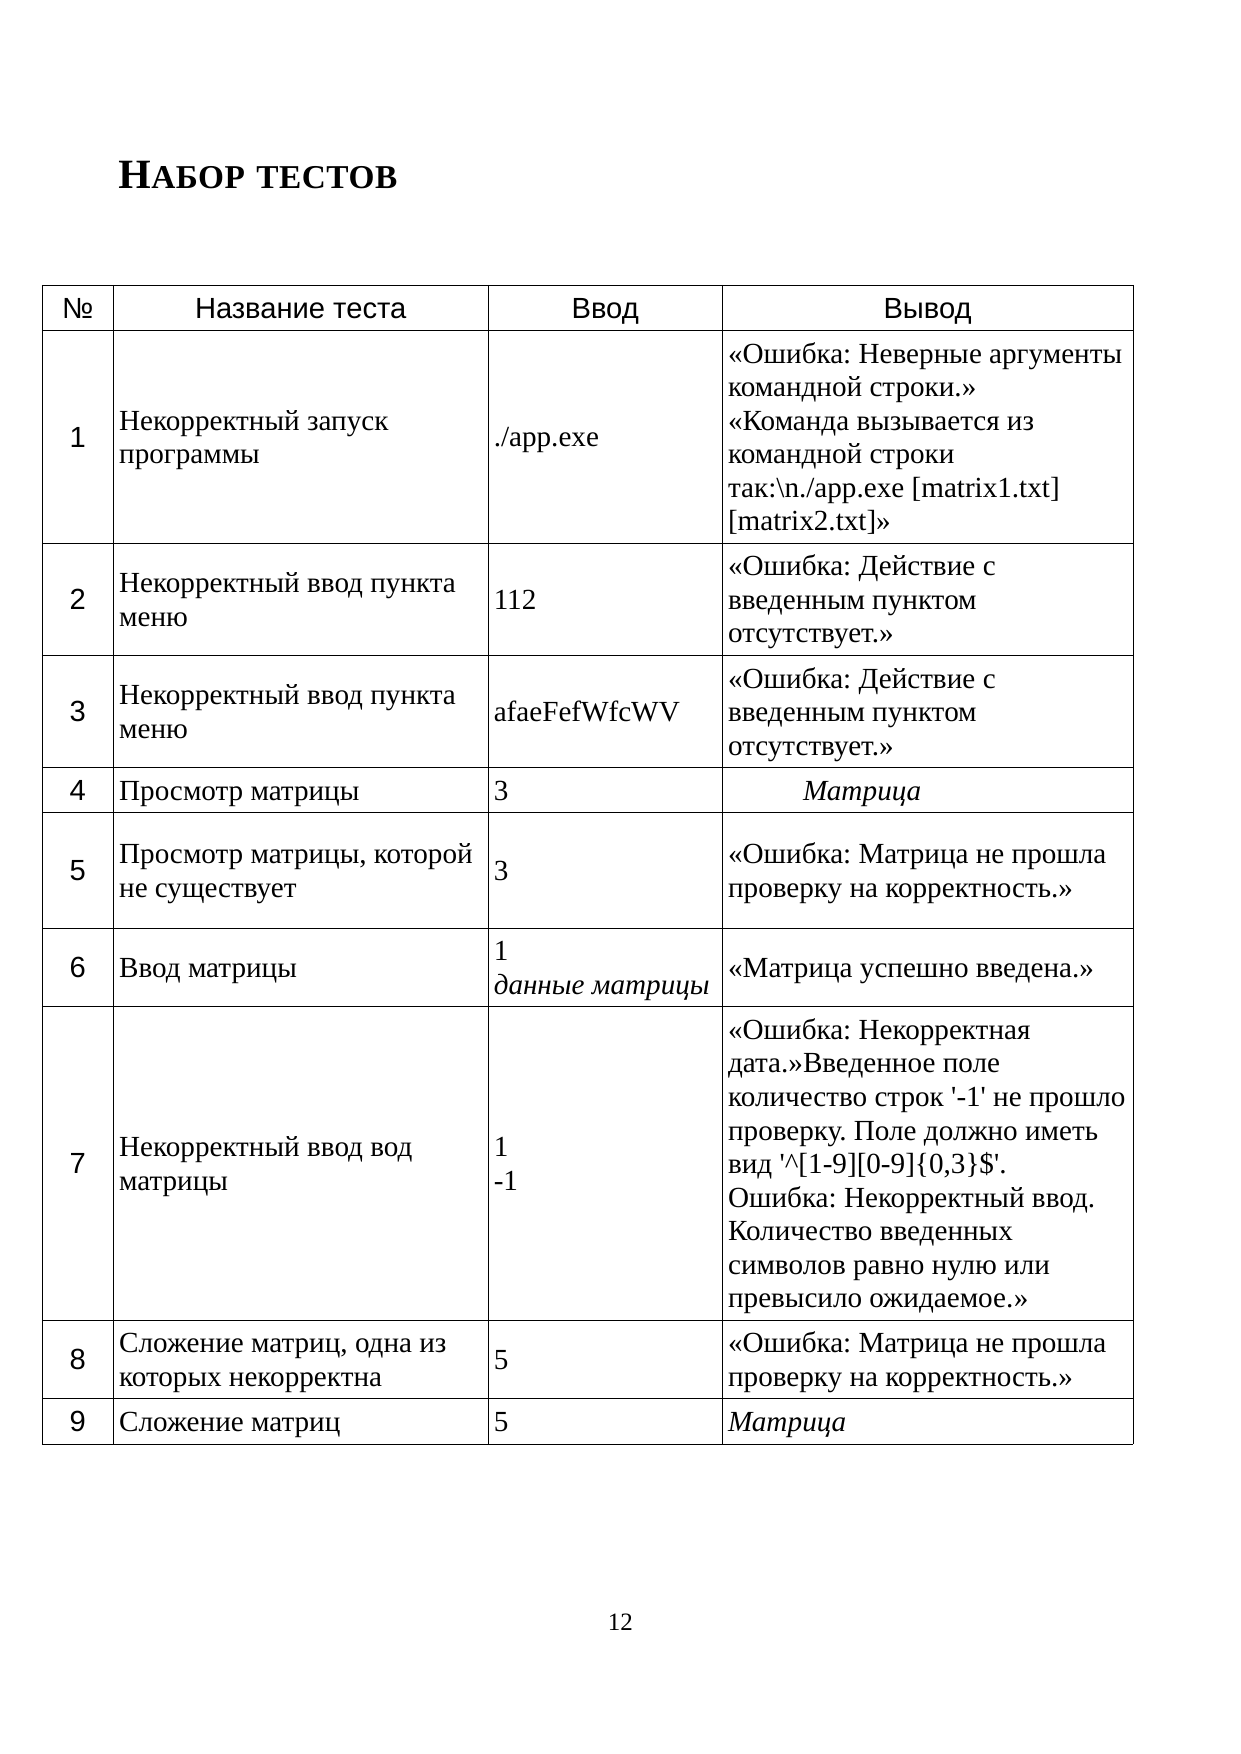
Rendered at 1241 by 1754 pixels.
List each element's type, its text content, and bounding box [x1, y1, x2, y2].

table_cell 9 [43, 1399, 113, 1443]
table_cell 2 [43, 544, 113, 655]
table_cell 3 [489, 768, 722, 812]
table_cell Некорректный запуск программы [114, 331, 488, 543]
table_cell 3 [43, 656, 113, 767]
table_cell 5 [43, 813, 113, 928]
table_cell «Ошибка: Действие с введенным пунктом отсутствует.» [723, 656, 1133, 767]
table_cell «Ошибка: Матрица не прошла проверку на корректность.» [723, 813, 1133, 928]
table_header Название теста [114, 286, 488, 330]
table_header Вывод [723, 286, 1133, 330]
table_cell 5 [489, 1321, 722, 1398]
table_cell 5 [489, 1399, 722, 1443]
table_cell «Ошибка: Действие с введенным пунктом отсутствует.» [723, 544, 1133, 655]
table_cell Некорректный ввод пункта меню [114, 544, 488, 655]
subtitle Набор тестов [118, 149, 1122, 197]
table_cell 1 [43, 331, 113, 543]
table_cell Сложение матриц [114, 1399, 488, 1443]
table_cell ./app.exe [489, 331, 722, 543]
table_cell «Матрица успешно введена.» [723, 929, 1133, 1006]
table_cell «Ошибка: Некорректная дата.»Введенное поле количество строк '-1' не прошло проверку. Поле должно иметь вид '^[1-9][0-9]{0,3}$'. Ошибка: Некорректный ввод. Количество введенных символов равно нулю или превысило ожидаемое.» [723, 1007, 1133, 1320]
table_cell «Ошибка: Неверные аргументы командной строки.» «Команда вызывается из командной строки так:\n./app.exe [matrix1.txt] [matrix2.txt]» [723, 331, 1133, 543]
table_cell 8 [43, 1321, 113, 1398]
table_cell Ввод матрицы [114, 929, 488, 1006]
table_cell «Ошибка: Матрица не прошла проверку на корректность.» [723, 1321, 1133, 1398]
table_header Ввод [489, 286, 722, 330]
table_cell 112 [489, 544, 722, 655]
table_cell Матрица [723, 768, 1133, 812]
table_cell 3 [489, 813, 722, 928]
table_cell 7 [43, 1007, 113, 1320]
table_cell 6 [43, 929, 113, 1006]
table_cell Просмотр матрицы, которой не существует [114, 813, 488, 928]
table_cell Некорректный ввод вод матрицы [114, 1007, 488, 1320]
table_header № [43, 286, 113, 330]
table_cell Некорректный ввод пункта меню [114, 656, 488, 767]
table_cell 1 данные матрицы [489, 929, 722, 1006]
table_cell 1 -1 [489, 1007, 722, 1320]
table_cell 4 [43, 768, 113, 812]
table_cell Сложение матриц, одна из которых некорректна [114, 1321, 488, 1398]
table_cell Просмотр матрицы [114, 768, 488, 812]
table_cell afaeFefWfcWV [489, 656, 722, 767]
table_cell Матрица [723, 1399, 1133, 1443]
